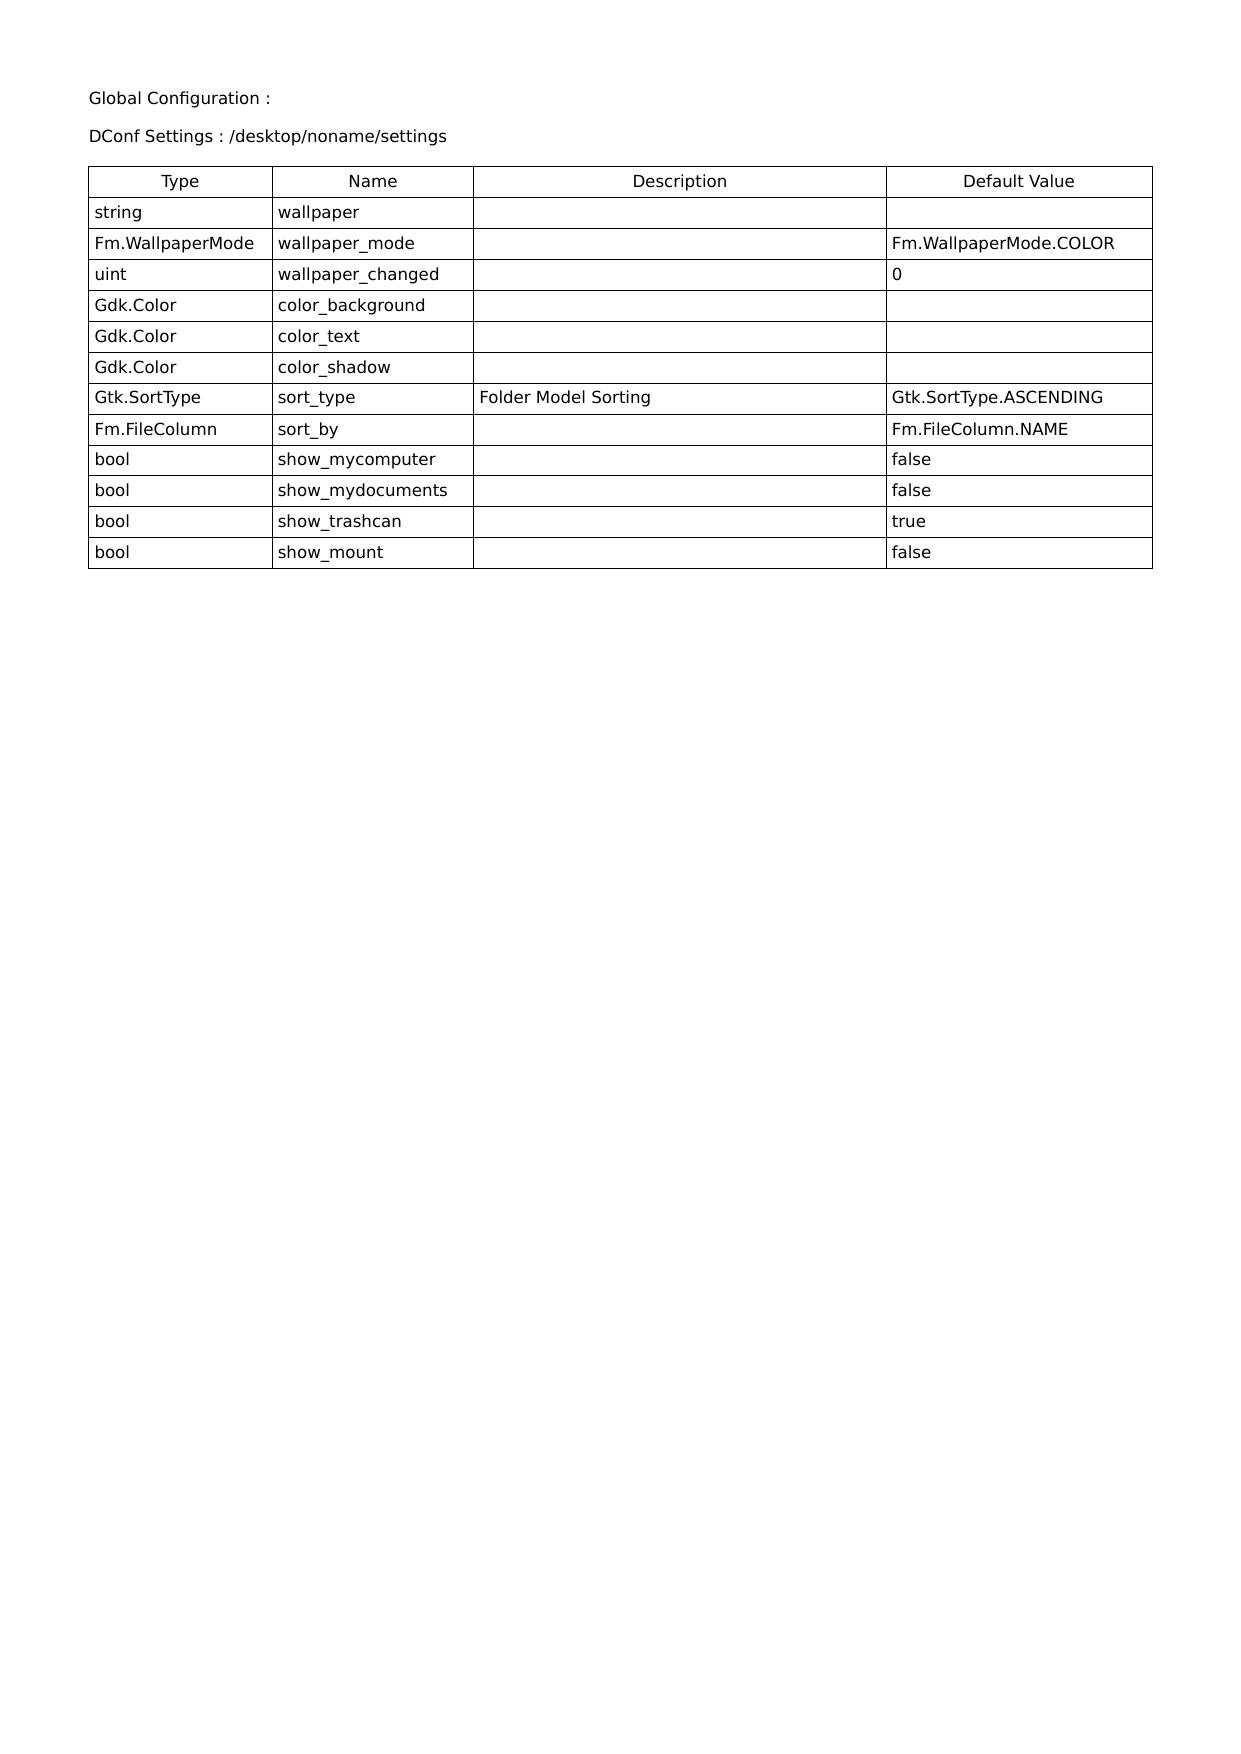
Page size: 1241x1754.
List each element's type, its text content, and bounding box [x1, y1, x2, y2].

table_cell sort_type [273, 384, 473, 413]
table_cell 0 [887, 260, 1152, 290]
table_cell [474, 291, 886, 321]
table_cell [474, 538, 886, 568]
table_cell [474, 415, 886, 444]
table_cell show_trashcan [273, 507, 473, 537]
text DConf Settings : /desktop/noname/settings [88, 127, 1152, 147]
table_cell false [887, 476, 1152, 506]
table_cell Fm.WallpaperMode [89, 229, 272, 259]
table_cell Gdk.Color [89, 291, 272, 321]
table_cell show_mycomputer [273, 446, 473, 475]
table_cell Gdk.Color [89, 322, 272, 352]
table_cell bool [89, 538, 272, 568]
table_cell [887, 353, 1152, 383]
table_cell [474, 507, 886, 537]
table_cell Fm.FileColumn [89, 415, 272, 444]
table_cell string [89, 198, 272, 228]
table_cell false [887, 446, 1152, 475]
text Global Configuration : [88, 88, 1152, 108]
table_cell color_background [273, 291, 473, 321]
table_cell [887, 291, 1152, 321]
table_cell show_mount [273, 538, 473, 568]
table_cell Fm.FileColumn.NAME [887, 415, 1152, 444]
table_cell [474, 476, 886, 506]
table_cell [474, 446, 886, 475]
table_cell wallpaper_mode [273, 229, 473, 259]
table_cell [887, 322, 1152, 352]
table_header Name [273, 167, 473, 197]
table_cell [474, 198, 886, 228]
table_cell Folder Model Sorting [474, 384, 886, 413]
table_cell color_shadow [273, 353, 473, 383]
table_cell sort_by [273, 415, 473, 444]
table_cell [474, 322, 886, 352]
table_header Type [89, 167, 272, 197]
table_header Default Value [887, 167, 1152, 197]
table_cell bool [89, 476, 272, 506]
table_cell uint [89, 260, 272, 290]
table_cell Gtk.SortType [89, 384, 272, 413]
table_cell Fm.WallpaperMode.COLOR [887, 229, 1152, 259]
table_cell [474, 229, 886, 259]
table_cell bool [89, 507, 272, 537]
table_cell bool [89, 446, 272, 475]
table_cell [887, 198, 1152, 228]
table_cell true [887, 507, 1152, 537]
table_cell Gtk.SortType.ASCENDING [887, 384, 1152, 413]
table_cell [474, 260, 886, 290]
table_header Description [474, 167, 886, 197]
table_cell Gdk.Color [89, 353, 272, 383]
table_cell wallpaper_changed [273, 260, 473, 290]
table_cell [474, 353, 886, 383]
table_cell show_mydocuments [273, 476, 473, 506]
table_cell false [887, 538, 1152, 568]
table_cell wallpaper [273, 198, 473, 228]
table_cell color_text [273, 322, 473, 352]
